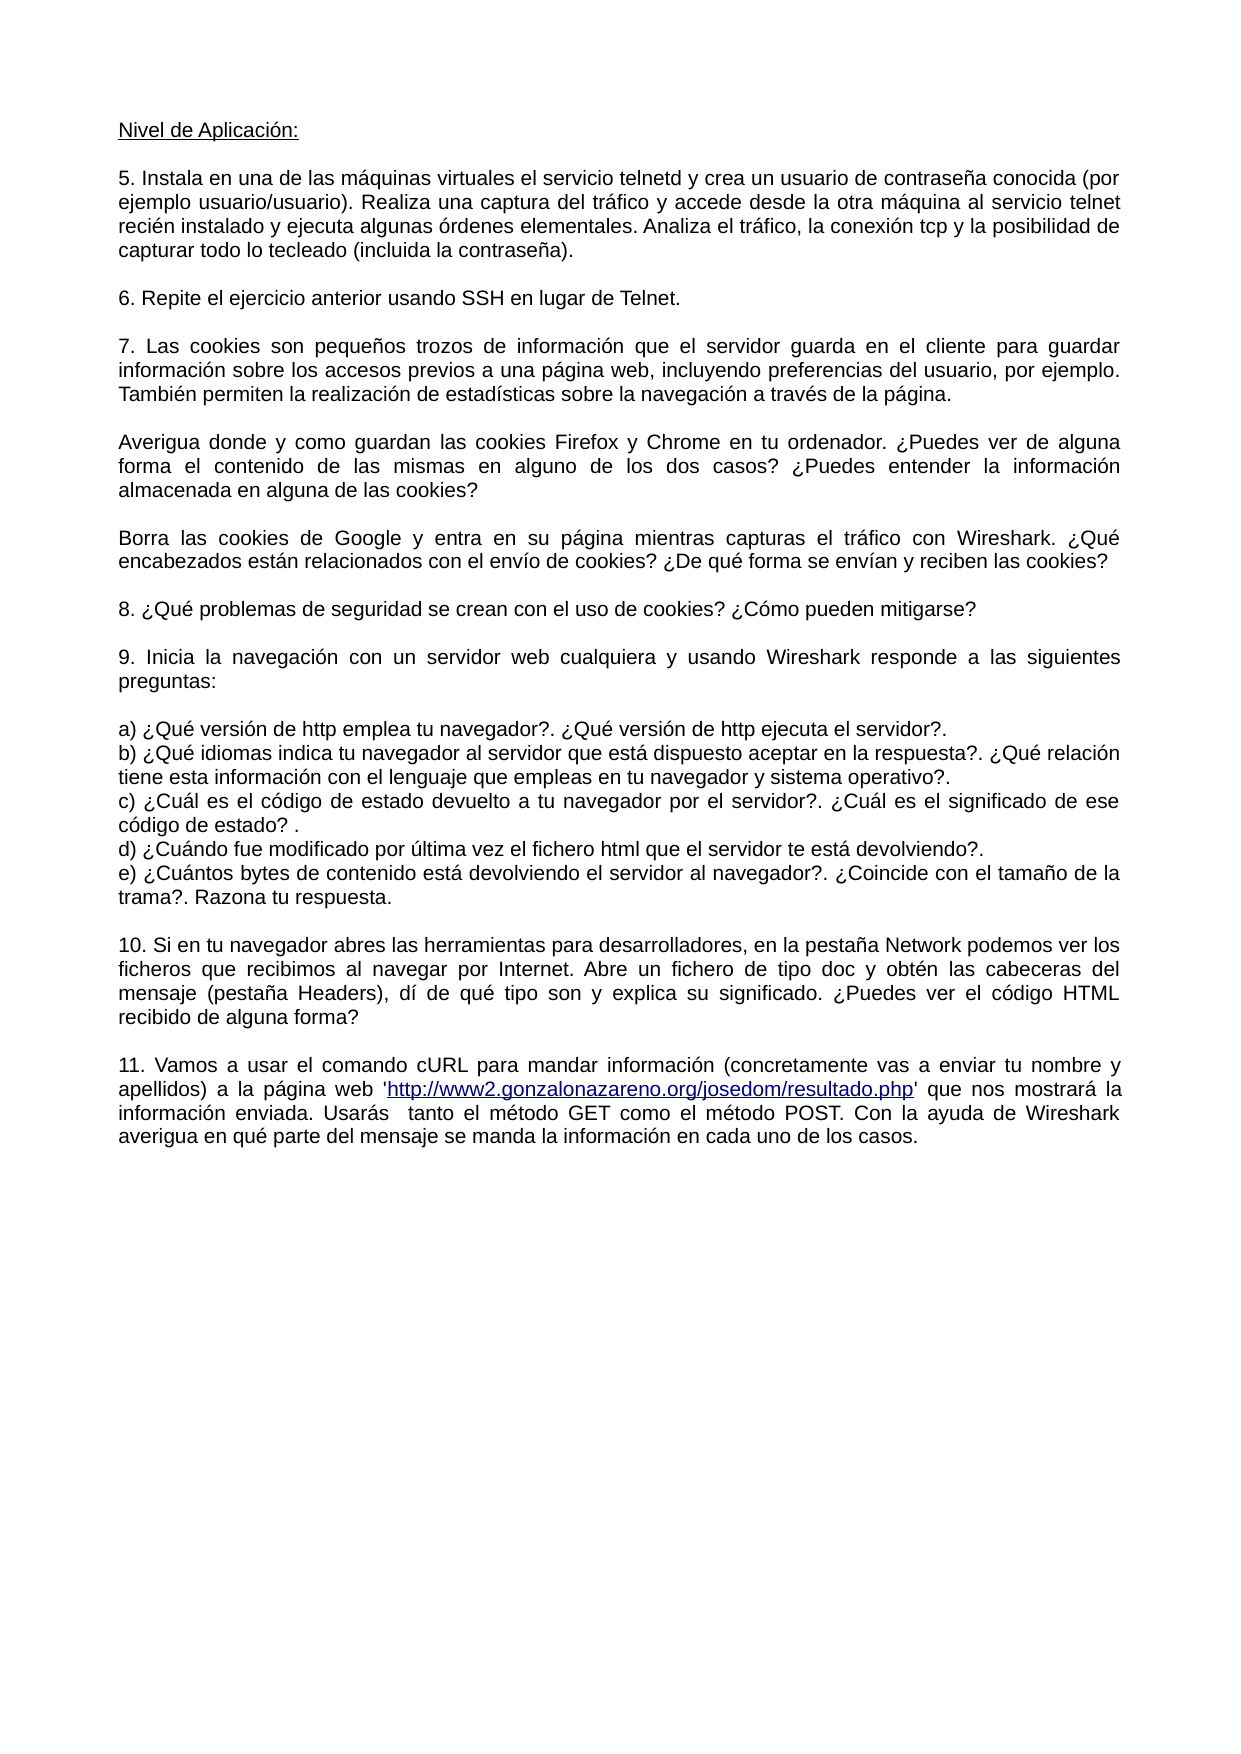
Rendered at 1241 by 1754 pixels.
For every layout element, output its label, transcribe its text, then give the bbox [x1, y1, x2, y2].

text b) ¿Qué idiomas indica tu navegador al servidor que está dispuesto aceptar en la respuesta?. ¿Qué relación tiene esta información con el lenguaje que empleas en tu navegador y sistema operativo?. [118, 741, 1122, 789]
text e) ¿Cuántos bytes de contenido está devolviendo el servidor al navegador?. ¿Coincide con el tamaño de la trama?. Razona tu respuesta. [118, 861, 1122, 909]
text c) ¿Cuál es el código de estado devuelto a tu navegador por el servidor?. ¿Cuál es el significado de ese código de estado? . [118, 789, 1122, 837]
text a) ¿Qué versión de http emplea tu navegador?. ¿Qué versión de http ejecuta el servidor?. [118, 717, 1122, 741]
text 9. Inicia la navegación con un servidor web cualquiera y usando Wireshark responde a las siguientes preguntas: [118, 645, 1122, 693]
text 8. ¿Qué problemas de seguridad se crean con el uso de cookies? ¿Cómo pueden mitigarse? [118, 597, 1122, 621]
text 6. Repite el ejercicio anterior usando SSH en lugar de Telnet. [118, 286, 1122, 310]
text Nivel de Aplicación: [118, 118, 1122, 142]
text 10. Si en tu navegador abres las herramientas para desarrolladores, en la pestaña Network podemos ver los ficheros que recibimos al navegar por Internet. Abre un fichero de tipo doc y obtén las cabeceras del mensaje (pestaña Headers), dí de qué tipo son y explica su significado. ¿Puedes ver el código HTML recibido de alguna forma? [118, 933, 1122, 1028]
text 7. Las cookies son pequeños trozos de información que el servidor guarda en el cliente para guardar información sobre los accesos previos a una página web, incluyendo preferencias del usuario, por ejemplo. También permiten la realización de estadísticas sobre la navegación a través de la página. [118, 334, 1122, 406]
text Borra las cookies de Google y entra en su página mientras capturas el tráfico con Wireshark. ¿Qué encabezados están relacionados con el envío de cookies? ¿De qué forma se envían y reciben las cookies? [118, 525, 1122, 573]
text Averigua donde y como guardan las cookies Firefox y Chrome en tu ordenador. ¿Puedes ver de alguna forma el contenido de las mismas en alguno de los dos casos? ¿Puedes entender la información almacenada en alguna de las cookies? [118, 429, 1122, 501]
text 5. Instala en una de las máquinas virtuales el servicio telnetd y crea un usuario de contraseña conocida (por ejemplo usuario/usuario). Realiza una captura del tráfico y accede desde la otra máquina al servicio telnet recién instalado y ejecuta algunas órdenes elementales. Analiza el tráfico, la conexión tcp y la posibilidad de capturar todo lo tecleado (incluida la contraseña). [118, 166, 1122, 262]
text d) ¿Cuándo fue modificado por última vez el fichero html que el servidor te está devolviendo?. [118, 837, 1122, 861]
text 11. Vamos a usar el comando cURL para mandar información (concretamente vas a enviar tu nombre y apellidos) a la página web 'http://www2.gonzalonazareno.org/josedom/resultado.php' que nos mostrará la información enviada. Usarás tanto el método GET como el método POST. Con la ayuda de Wireshark averigua en qué parte del mensaje se manda la información en cada uno de los casos. [118, 1052, 1122, 1148]
